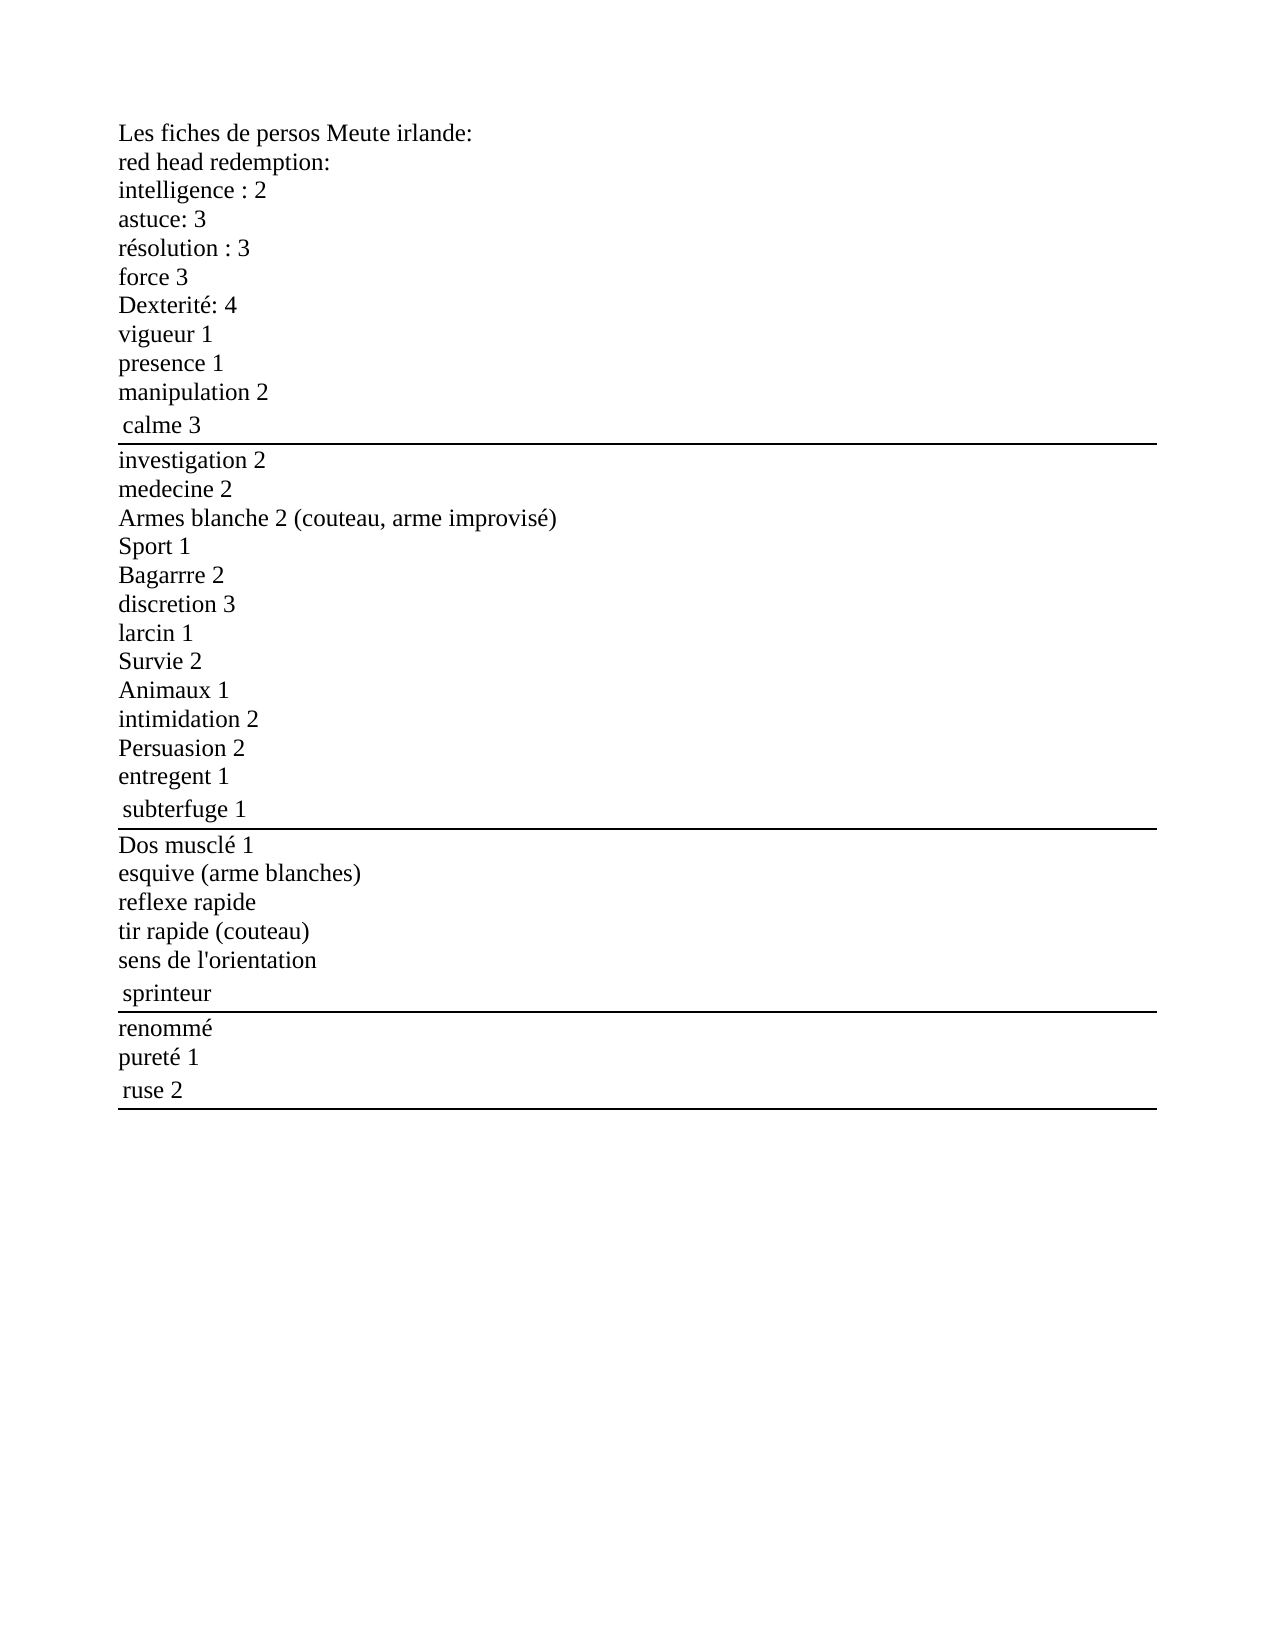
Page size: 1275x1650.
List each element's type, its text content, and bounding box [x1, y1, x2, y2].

text presence 1 [118, 348, 1157, 377]
text intimidation 2 [118, 704, 1157, 733]
text Dexterité: 4 [118, 291, 1157, 319]
text Dos musclé 1 [118, 830, 1157, 858]
text Survie 2 [118, 646, 1157, 675]
text résolution : 3 [118, 233, 1157, 262]
text esquive (arme blanches) [118, 858, 1157, 887]
text entregent 1 [118, 761, 1157, 790]
text subterfuge 1 [118, 790, 1157, 828]
text medecine 2 [118, 474, 1157, 503]
text tir rapide (couteau) [118, 916, 1157, 945]
text red head redemption: [118, 147, 1157, 176]
text Persuasion 2 [118, 733, 1157, 761]
text Bagarrre 2 [118, 560, 1157, 589]
text calme 3 [118, 406, 1157, 443]
text pureté 1 [118, 1042, 1157, 1071]
text manipulation 2 [118, 377, 1157, 406]
text vigueur 1 [118, 319, 1157, 348]
text Animaux 1 [118, 675, 1157, 704]
text investigation 2 [118, 445, 1157, 474]
text intelligence : 2 [118, 176, 1157, 204]
text sprinteur [118, 973, 1157, 1011]
text Sport 1 [118, 531, 1157, 560]
text reflexe rapide [118, 887, 1157, 916]
text ruse 2 [118, 1071, 1157, 1108]
text Les fiches de persos Meute irlande: [118, 118, 1157, 147]
text discretion 3 [118, 589, 1157, 618]
text sens de l'orientation [118, 945, 1157, 973]
text Armes blanche 2 (couteau, arme improvisé) [118, 503, 1157, 531]
text astuce: 3 [118, 204, 1157, 233]
text renommé [118, 1013, 1157, 1042]
text larcin 1 [118, 618, 1157, 646]
text force 3 [118, 262, 1157, 291]
